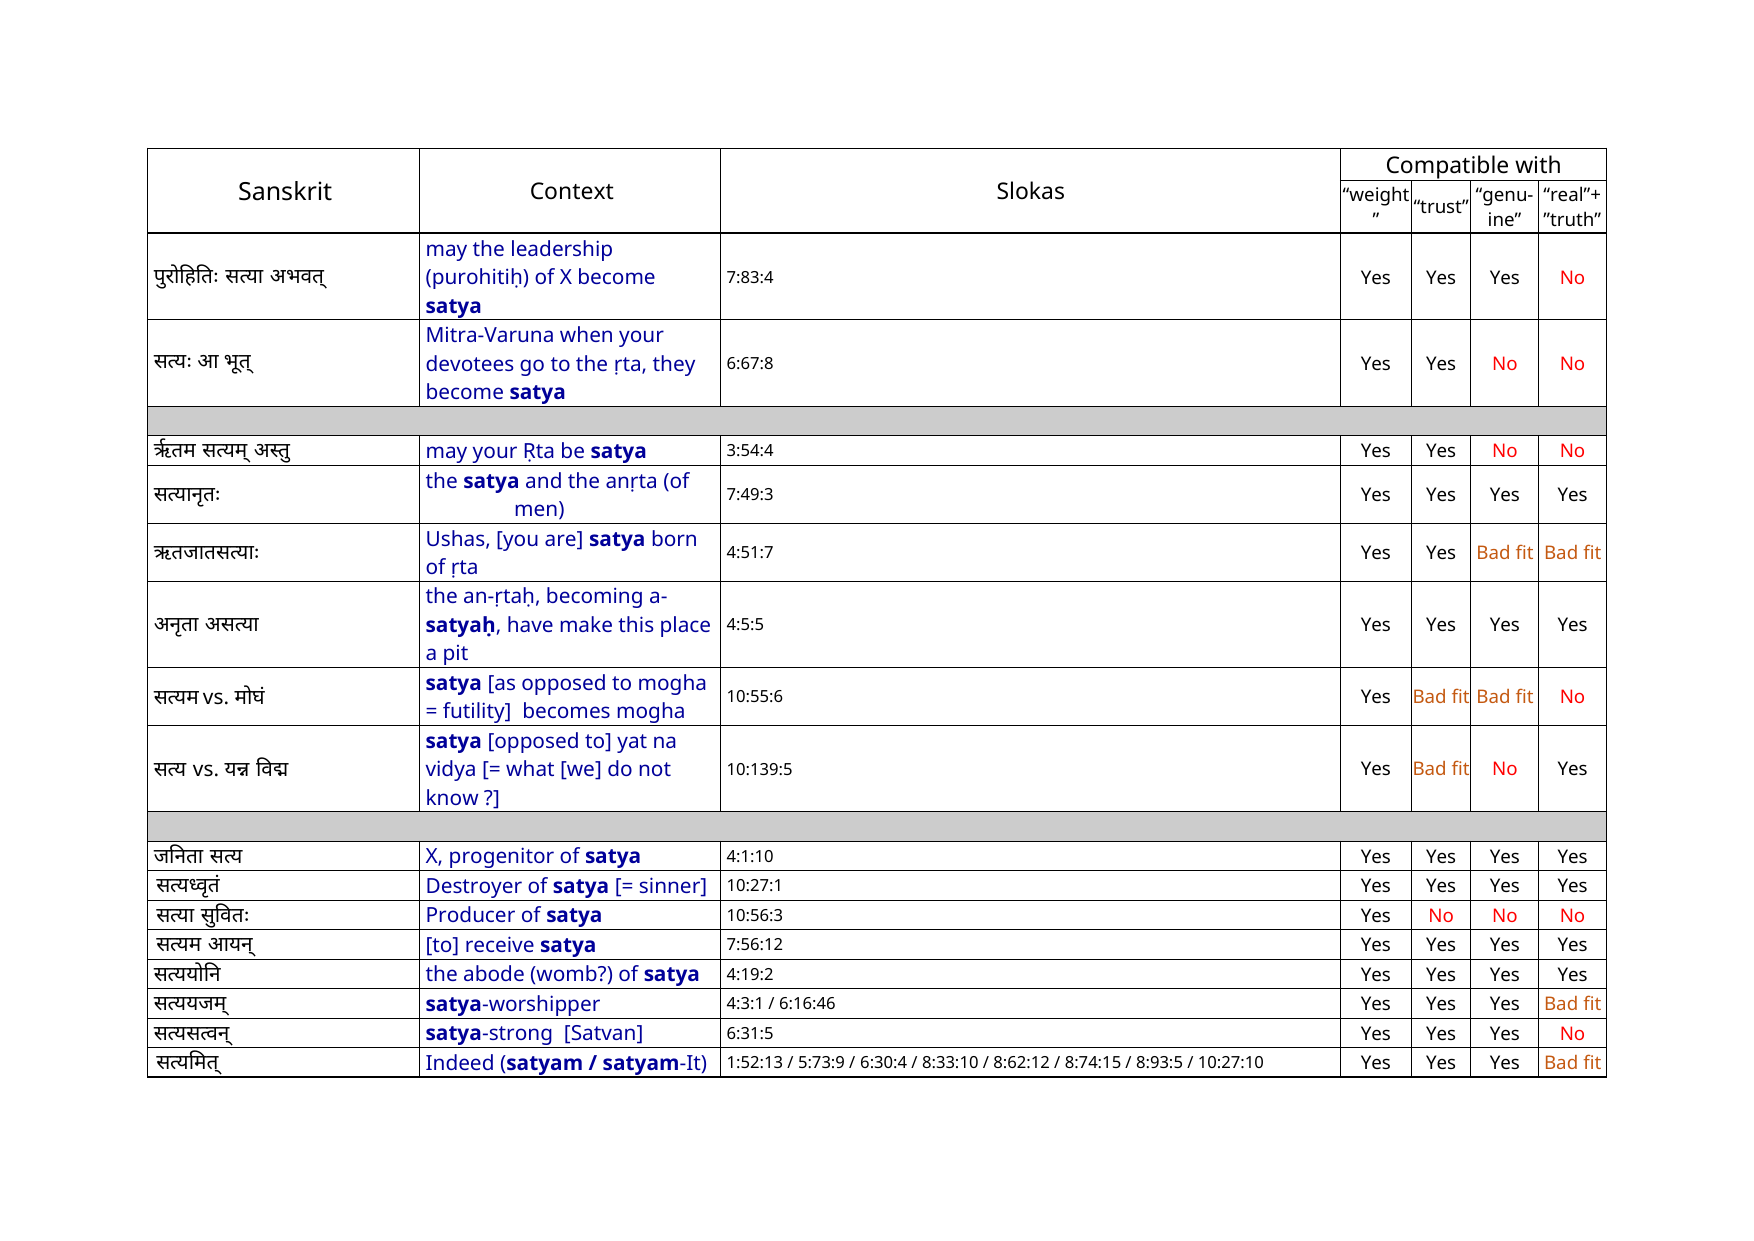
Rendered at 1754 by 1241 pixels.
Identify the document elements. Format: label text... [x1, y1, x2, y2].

table_cell Yes [1341, 842, 1411, 870]
table_cell सत्यः आ भूत् [148, 320, 419, 406]
table_cell 4:5:5 [721, 582, 1340, 667]
table_cell Yes [1341, 1048, 1411, 1076]
table_cell पुरोहितिः सत्या अभवत् [148, 234, 419, 319]
table_cell Destroyer of satya [= sinner] [420, 871, 720, 899]
table_cell Yes [1341, 668, 1411, 725]
table_cell Yes [1539, 582, 1606, 667]
table_cell Yes [1341, 320, 1411, 406]
table_cell satya [as opposed to mogha = futility] becomes mogha [420, 668, 720, 725]
table_cell सत्यम आयन् [148, 930, 419, 958]
table_cell Yes [1412, 960, 1470, 988]
table_cell Yes [1412, 842, 1470, 870]
table_cell Ushas, [you are] satya born of ṛta [420, 524, 720, 581]
table_cell No [1412, 901, 1470, 929]
table_cell Yes [1341, 524, 1411, 581]
table_cell अनृता असत्या [148, 582, 419, 667]
table_cell 10:55:6 [721, 668, 1340, 725]
table_cell Bad fit [1471, 524, 1538, 581]
table_cell Yes [1539, 466, 1606, 523]
table_cell Yes [1471, 960, 1538, 988]
table_cell 6:31:5 [721, 1019, 1340, 1047]
table_cell 3:54:4 [721, 436, 1340, 465]
table_cell Yes [1412, 524, 1470, 581]
table_cell 10:56:3 [721, 901, 1340, 929]
table_cell 4:19:2 [721, 960, 1340, 988]
table_cell सत्या सुवितः [148, 901, 419, 929]
table_cell Yes [1471, 234, 1538, 319]
table_cell 7:56:12 [721, 930, 1340, 958]
table_cell 7:49:3 [721, 466, 1340, 523]
table_cell Producer of satya [420, 901, 720, 929]
table_cell Bad fit [1471, 668, 1538, 725]
table_cell satya [opposed to] yat na vidya [= what [we] do not know ?] [420, 726, 720, 811]
table_cell Yes [1341, 436, 1411, 465]
table_cell Yes [1471, 582, 1538, 667]
table_cell Bad fit [1412, 668, 1470, 725]
table_cell No [1539, 234, 1606, 319]
table_cell 7:83:4 [721, 234, 1340, 319]
table_cell Bad fit [1539, 1048, 1606, 1076]
table_cell Yes [1341, 726, 1411, 811]
table_cell Yes [1539, 960, 1606, 988]
table_cell 10:139:5 [721, 726, 1340, 811]
table_cell 4:51:7 [721, 524, 1340, 581]
table_cell Bad fit [1539, 524, 1606, 581]
table_cell No [1471, 320, 1538, 406]
table_cell Yes [1412, 1019, 1470, 1047]
table_cell Yes [1412, 989, 1470, 1017]
table_cell Bad fit [1412, 726, 1470, 811]
table_cell Yes [1412, 436, 1470, 465]
table_cell Yes [1341, 466, 1411, 523]
table_cell Yes [1471, 466, 1538, 523]
table_cell may your Ṛta be satya [420, 436, 720, 465]
table_cell may the leadership (purohitiḥ) of X become satya [420, 234, 720, 319]
table_cell 1:52:13 / 5:73:9 / 6:30:4 / 8:33:10 / 8:62:12 / 8:74:15 / 8:93:5 / 10:27:10 [721, 1048, 1340, 1076]
table_cell Yes [1341, 1019, 1411, 1047]
table_cell Yes [1341, 901, 1411, 929]
table_cell the an-ṛtaḥ, becoming a-satyaḥ, have make this place a pit [420, 582, 720, 667]
table_cell Yes [1412, 582, 1470, 667]
table_cell Yes [1539, 842, 1606, 870]
table_cell Yes [1341, 582, 1411, 667]
table_cell satya-worshipper [420, 989, 720, 1017]
table_cell Yes [1412, 1048, 1470, 1076]
table_cell 4:1:10 [721, 842, 1340, 870]
table_cell No [1539, 901, 1606, 929]
table_cell Yes [1412, 871, 1470, 899]
table_cell No [1539, 1019, 1606, 1047]
table_cell Yes [1471, 842, 1538, 870]
table_cell No [1539, 320, 1606, 406]
table_cell Yes [1539, 726, 1606, 811]
table_cell No [1539, 436, 1606, 465]
table_cell Bad fit [1539, 989, 1606, 1017]
table_cell सत्ययोनि [148, 960, 419, 988]
table_cell Yes [1471, 1019, 1538, 1047]
table_cell the abode (womb?) of satya [420, 960, 720, 988]
table_cell सत्यानृतः [148, 466, 419, 523]
table_cell Yes [1341, 930, 1411, 958]
table_cell 4:3:1 / 6:16:46 [721, 989, 1340, 1017]
table_cell Yes [1471, 930, 1538, 958]
table_cell No [1471, 901, 1538, 929]
table_cell Yes [1341, 989, 1411, 1017]
table_cell No [1539, 668, 1606, 725]
table_cell Indeed (satyam / satyam-It) [420, 1048, 720, 1076]
table_cell 6:67:8 [721, 320, 1340, 406]
table_cell सत्यसत्वन् [148, 1019, 419, 1047]
table_cell सत्यमित् [148, 1048, 419, 1076]
table_cell सत्य vs. यन्न विद्म [148, 726, 419, 811]
table_cell रृतम सत्यम् अस्तु [148, 436, 419, 465]
table_cell Yes [1341, 234, 1411, 319]
table_cell Yes [1341, 871, 1411, 899]
table_cell satya-strong [Satvan] [420, 1019, 720, 1047]
table_cell the satya and the anṛta (of men) [420, 466, 720, 523]
table_cell Yes [1412, 320, 1470, 406]
table_cell Yes [1471, 871, 1538, 899]
table_cell Yes [1539, 871, 1606, 899]
table_cell सत्यध्वृतं [148, 871, 419, 899]
table_cell जनिता सत्य [148, 842, 419, 870]
table_cell Mitra-Varuna when your devotees go to the ṛta, they become satya [420, 320, 720, 406]
table_cell Yes [1471, 989, 1538, 1017]
table_cell X, progenitor of satya [420, 842, 720, 870]
table_cell No [1471, 436, 1538, 465]
table_cell [to] receive satya [420, 930, 720, 958]
table_cell Yes [1412, 466, 1470, 523]
table_cell 10:27:1 [721, 871, 1340, 899]
table_cell Yes [1539, 930, 1606, 958]
table_cell Yes [1471, 1048, 1538, 1076]
table_cell Yes [1341, 960, 1411, 988]
table_cell सत्यमvs. मोघं [148, 668, 419, 725]
table_cell Yes [1412, 930, 1470, 958]
table_cell No [1471, 726, 1538, 811]
table_cell ऋतजातसत्याः [148, 524, 419, 581]
table_cell Yes [1412, 234, 1470, 319]
table_cell सत्ययजम् [148, 989, 419, 1017]
